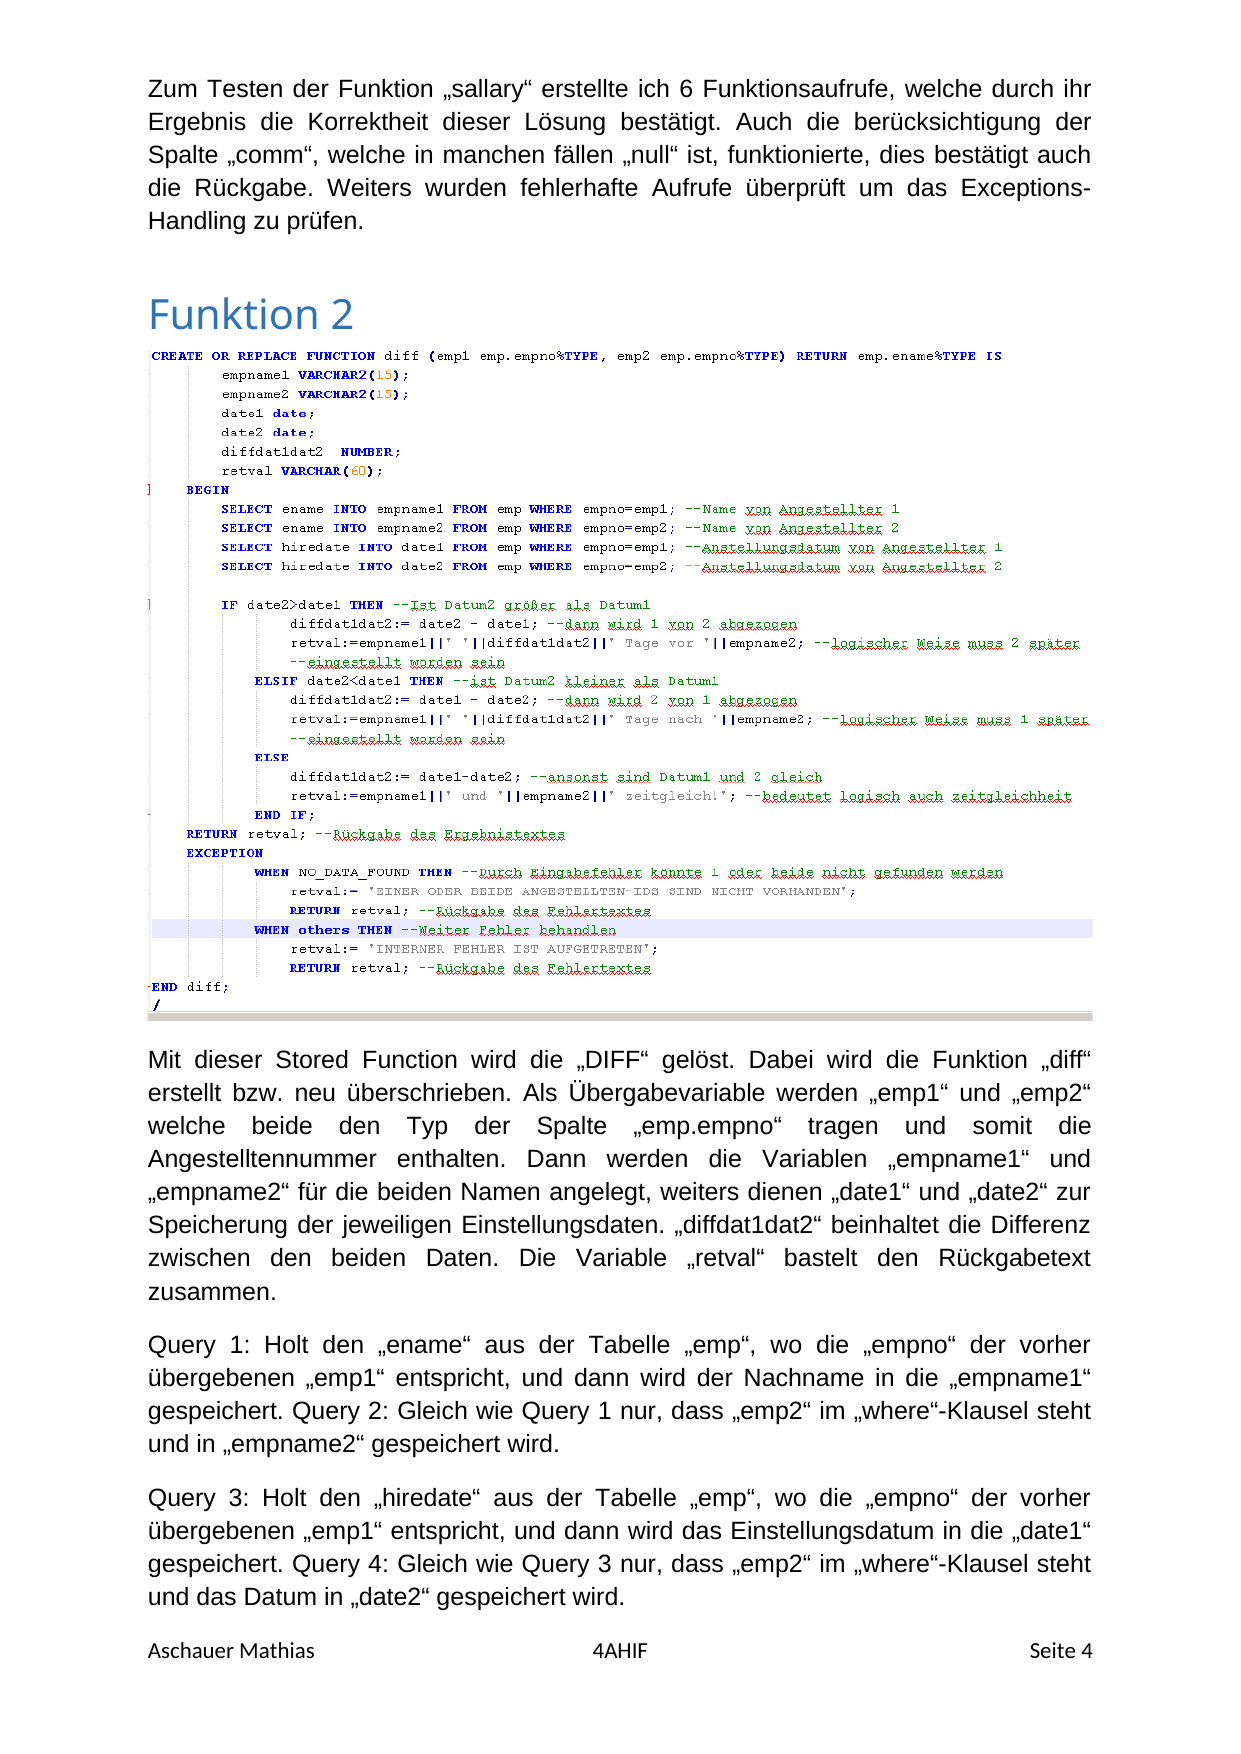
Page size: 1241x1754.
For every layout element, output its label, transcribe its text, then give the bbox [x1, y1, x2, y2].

text Zum Testen der Funktion „sallary“ erstellte ich 6 Funktionsaufrufe, welche durch ihr Ergebnis die Korrektheit dieser Lösung bestätigt. Auch die berücksichtigung der Spalte „comm“, welche in manchen fällen „null“ ist, funktionierte, dies bestätigt auch die Rückgabe. Weiters wurden fehlerhafte Aufrufe überprüft um das Exceptions-Handling zu prüfen. [148, 74, 1093, 234]
text Mit dieser Stored Function wird die „DIFF“ gelöst. Dabei wird die Funktion „diff“ erstellt bzw. neu überschrieben. Als Übergabevariable werden „emp1“ und „emp2“ welche beide den Typ der Spalte „emp.empno“ tragen und somit die Angestelltennummer enthalten. Dann werden die Variablen „empname1“ und „empname2“ für die beiden Namen angelegt, weiters dienen „date1“ und „date2“ zur Speicherung der jeweiligen Einstellungsdaten. „diffdat1dat2“ beinhaltet die Differenz zwischen den beiden Daten. Die Variable „retval“ bastelt den Rückgabetext zusammen. [148, 1045, 1093, 1305]
text Query 1: Holt den „ename“ aus der Tabelle „emp“, wo die „empno“ der vorher übergebenen „emp1“ entspricht, und dann wird der Nachname in die „empname1“ gespeichert. Query 2: Gleich wie Query 1 nur, dass „emp2“ im „where“-Klausel steht und in „empname2“ gespeichert wird. [148, 1330, 1093, 1458]
subtitle Funktion 2 [148, 285, 1093, 341]
text Query 3: Holt den „hiredate“ aus der Tabelle „emp“, wo die „empno“ der vorher übergebenen „emp1“ entspricht, und dann wird das Einstellungsdatum in die „date1“ gespeichert. Query 4: Gleich wie Query 3 nur, dass „emp2“ im „where“-Klausel steht und das Datum in „date2“ gespeichert wird. [148, 1483, 1093, 1611]
